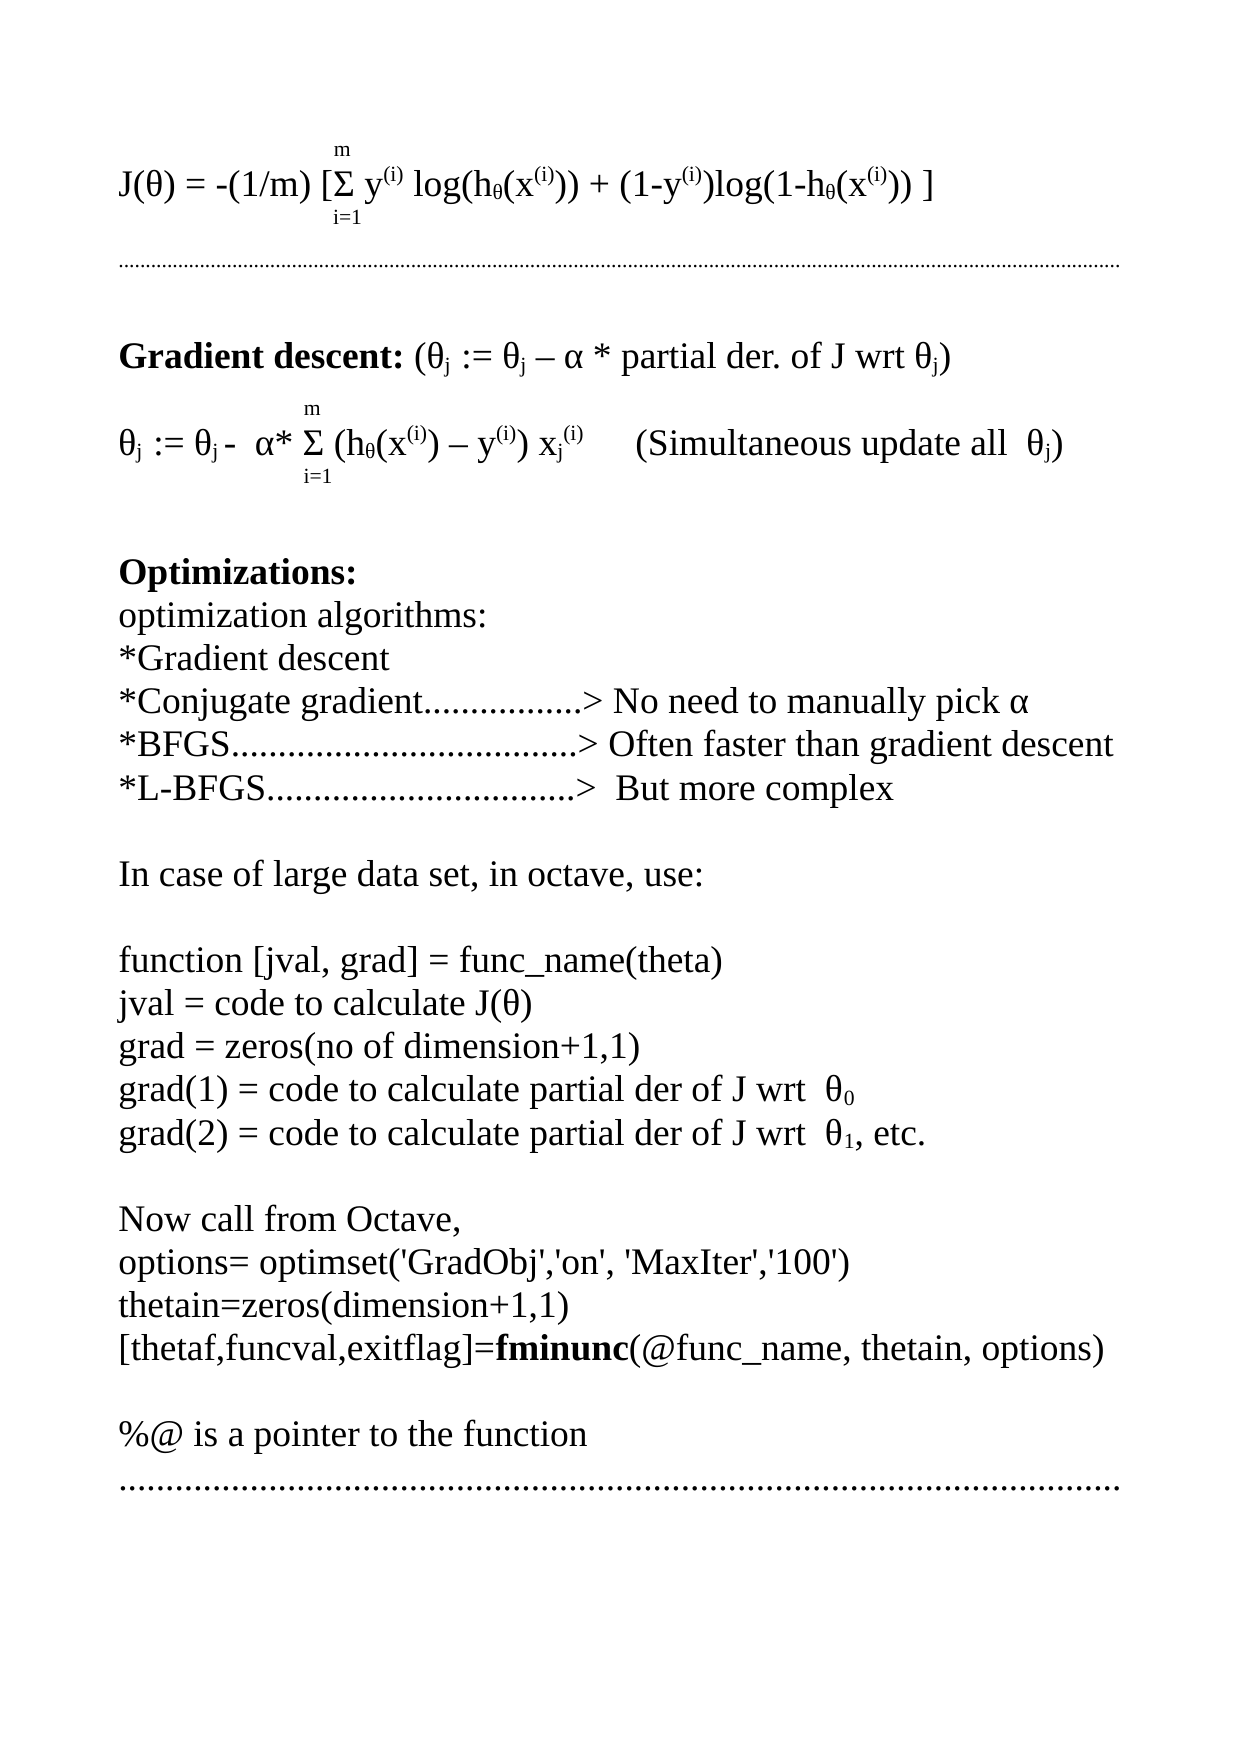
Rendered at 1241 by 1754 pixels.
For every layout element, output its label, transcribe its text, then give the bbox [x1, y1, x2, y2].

text i=1 [118, 463, 1122, 506]
text grad(2) = code to calculate partial der of J wrt θ1, etc. [118, 1110, 1122, 1153]
text function [jval, grad] = func_name(theta) [118, 937, 1122, 981]
text i=1 [118, 204, 1122, 247]
text optimization algorithms: [118, 592, 1122, 636]
text Gradient descent: (θj := θj – α * partial der. of J wrt θj) [118, 334, 1122, 377]
text Optimizations: [118, 549, 1122, 592]
text jval = code to calculate J(θ) [118, 981, 1122, 1024]
text *BFGS.....................................> Often faster than gradient descent [118, 722, 1122, 765]
text J(θ) = -(1/m) [Σ y(i) log(hθ(x(i))) + (1-y(i))log(1-hθ(x(i))) ] [118, 161, 1122, 204]
text *Gradient descent [118, 636, 1122, 679]
text ........................................................................................................... [118, 1455, 1122, 1498]
text grad = zeros(no of dimension+1,1) [118, 1024, 1122, 1067]
text [thetaf,funcval,exitflag]=fminunc(@func_name, thetain, options) [118, 1326, 1122, 1369]
text ......................................................................................................................................................................................... [118, 247, 1122, 291]
text grad(1) = code to calculate partial der of J wrt θ0 [118, 1067, 1122, 1110]
text m [118, 377, 1122, 420]
text thetain=zeros(dimension+1,1) [118, 1282, 1122, 1326]
text m [118, 118, 1122, 161]
text *L-BFGS.................................> But more complex [118, 765, 1122, 808]
text *Conjugate gradient.................> No need to manually pick α [118, 679, 1122, 722]
text Now call from Octave, [118, 1196, 1122, 1239]
text %@ is a pointer to the function [118, 1412, 1122, 1455]
text options= optimset('GradObj','on', 'MaxIter','100') [118, 1239, 1122, 1282]
text In case of large data set, in octave, use: [118, 851, 1122, 894]
text θj := θj - α* Σ (hθ(x(i)) – y(i)) xj(i) (Simultaneous update all θj) [118, 420, 1122, 463]
